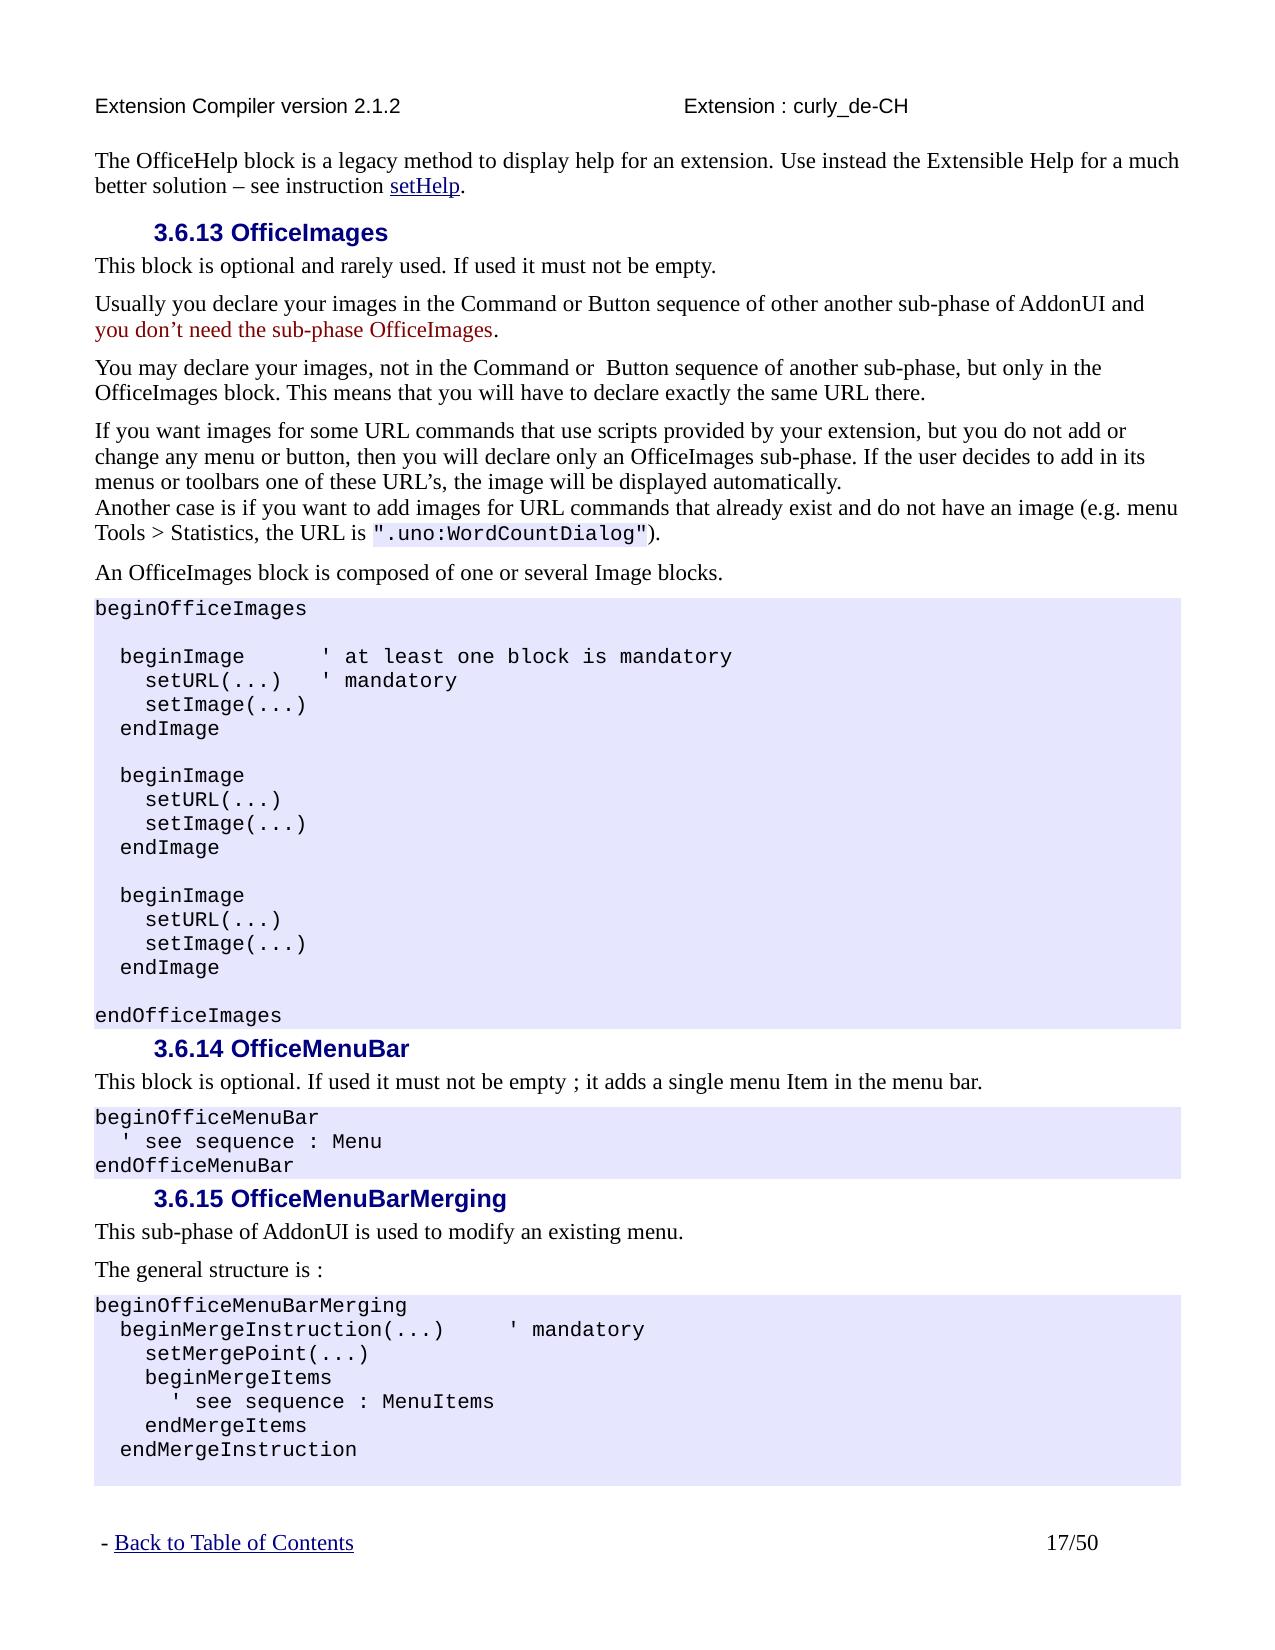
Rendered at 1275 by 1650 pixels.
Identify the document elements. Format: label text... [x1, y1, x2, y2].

text ' see sequence : Menu [94, 1131, 1181, 1155]
text This block is optional. If used it must not be empty ; it adds a single menu Item in the menu bar. [94, 1069, 1181, 1094]
text This sub-phase of AddonUI is used to modify an existing menu. [94, 1219, 1181, 1244]
text endOfficeMenuBar [94, 1155, 1181, 1179]
text endImage [94, 837, 1181, 861]
text setImage(...) [94, 693, 1181, 717]
text beginOfficeMenuBarMerging [94, 1295, 1181, 1319]
text beginMergeInstruction(...) ' mandatory [94, 1319, 1181, 1343]
text beginImage ' at least one block is mandatory [94, 646, 1181, 669]
text ' see sequence : MenuItems [94, 1391, 1181, 1414]
text The general structure is : [94, 1257, 1181, 1282]
text setURL(...) [94, 909, 1181, 933]
subtitle OfficeImages [153, 219, 1181, 247]
text Usually you declare your images in the Command or Button sequence of other another sub-phase of AddonUI and you don’t need the sub-phase OfficeImages. [94, 291, 1181, 342]
text endMergeItems [94, 1414, 1181, 1438]
text endOfficeImages [94, 1005, 1181, 1029]
text You may declare your images, not in the Command or Button sequence of another sub-phase, but only in the OfficeImages block. This means that you will have to declare exactly the same URL there. [94, 354, 1181, 406]
text An OfficeImages block is composed of one or several Image blocks. [94, 560, 1181, 585]
text endImage [94, 717, 1181, 741]
text beginImage [94, 765, 1181, 789]
text If you want images for some URL commands that use scripts provided by your extension, but you do not add or change any menu or button, then you will declare only an OfficeImages sub-phase. If the user decides to add in its menus or toolbars one of these URL’s, the image will be displayed automatically. Another case is if you want to add images for URL commands that already exist and do not have an image (e.g. menu Tools > Statistics, the URL is ".uno:WordCountDialog"). [94, 418, 1181, 547]
text endMergeInstruction [94, 1438, 1181, 1462]
text endImage [94, 957, 1181, 981]
text beginOfficeMenuBar [94, 1107, 1181, 1131]
text setURL(...) ' mandatory [94, 669, 1181, 693]
text The OfficeHelp block is a legacy method to display help for an extension. Use instead the Extensible Help for a much better solution – see instruction setHelp. [94, 147, 1181, 198]
text setImage(...) [94, 813, 1181, 837]
text This block is optional and rarely used. If used it must not be empty. [94, 253, 1181, 278]
text beginImage [94, 885, 1181, 909]
text setURL(...) [94, 789, 1181, 813]
subtitle OfficeMenuBarMerging [153, 1185, 1181, 1213]
subtitle OfficeMenuBar [153, 1035, 1181, 1063]
text setImage(...) [94, 933, 1181, 957]
text beginMergeItems [94, 1367, 1181, 1391]
text setMergePoint(...) [94, 1343, 1181, 1367]
text beginOfficeImages [94, 598, 1181, 622]
